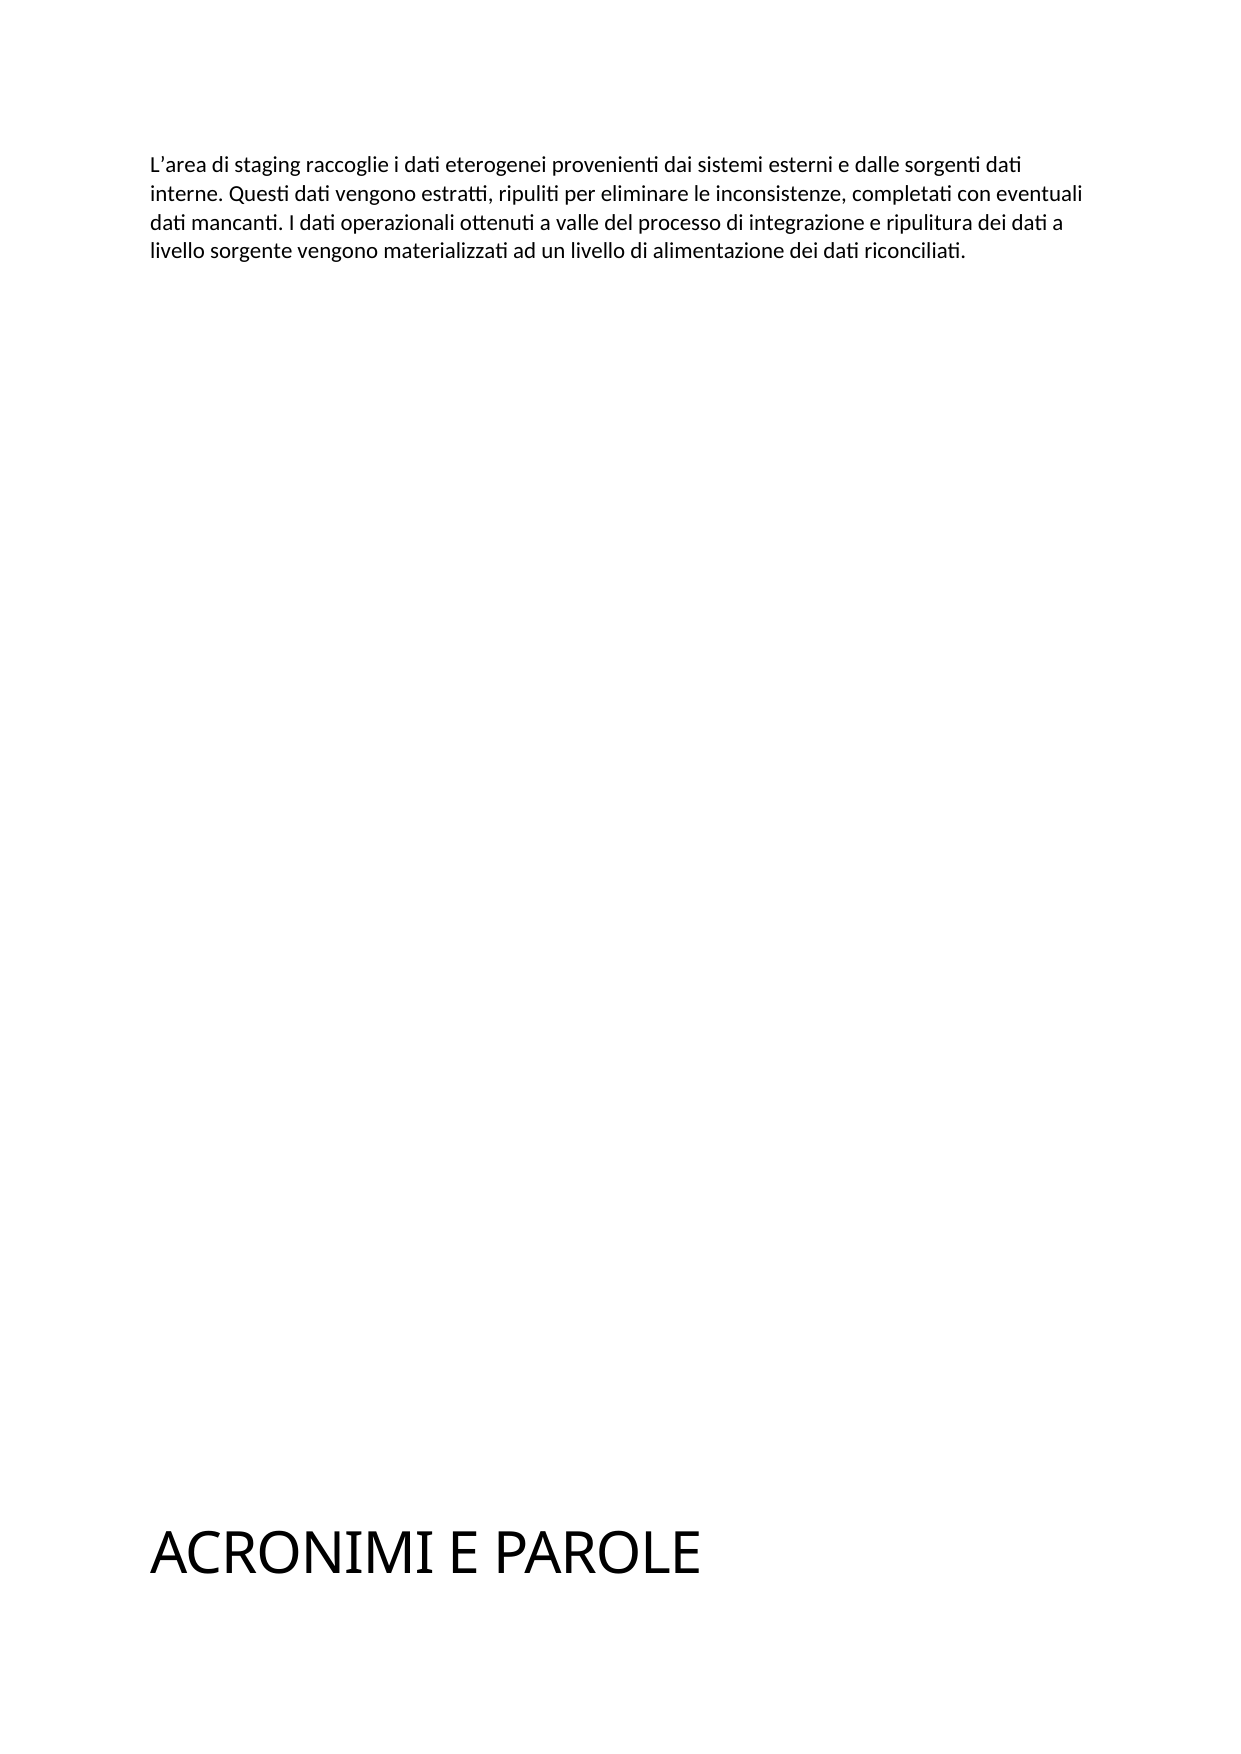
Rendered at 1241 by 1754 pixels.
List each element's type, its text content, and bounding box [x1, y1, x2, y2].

title ACRONIMI E PAROLE [150, 1511, 1090, 1591]
text L’area di staging raccoglie i dati eterogenei provenienti dai sistemi esterni e dalle sorgenti dati interne. Questi dati vengono estratti, ripuliti per eliminare le inconsistenze, completati con eventuali dati mancanti. I dati operazionali ottenuti a valle del processo di integrazione e ripulitura dei dati a livello sorgente vengono materializzati ad un livello di alimentazione dei dati riconciliati. [150, 150, 1090, 264]
